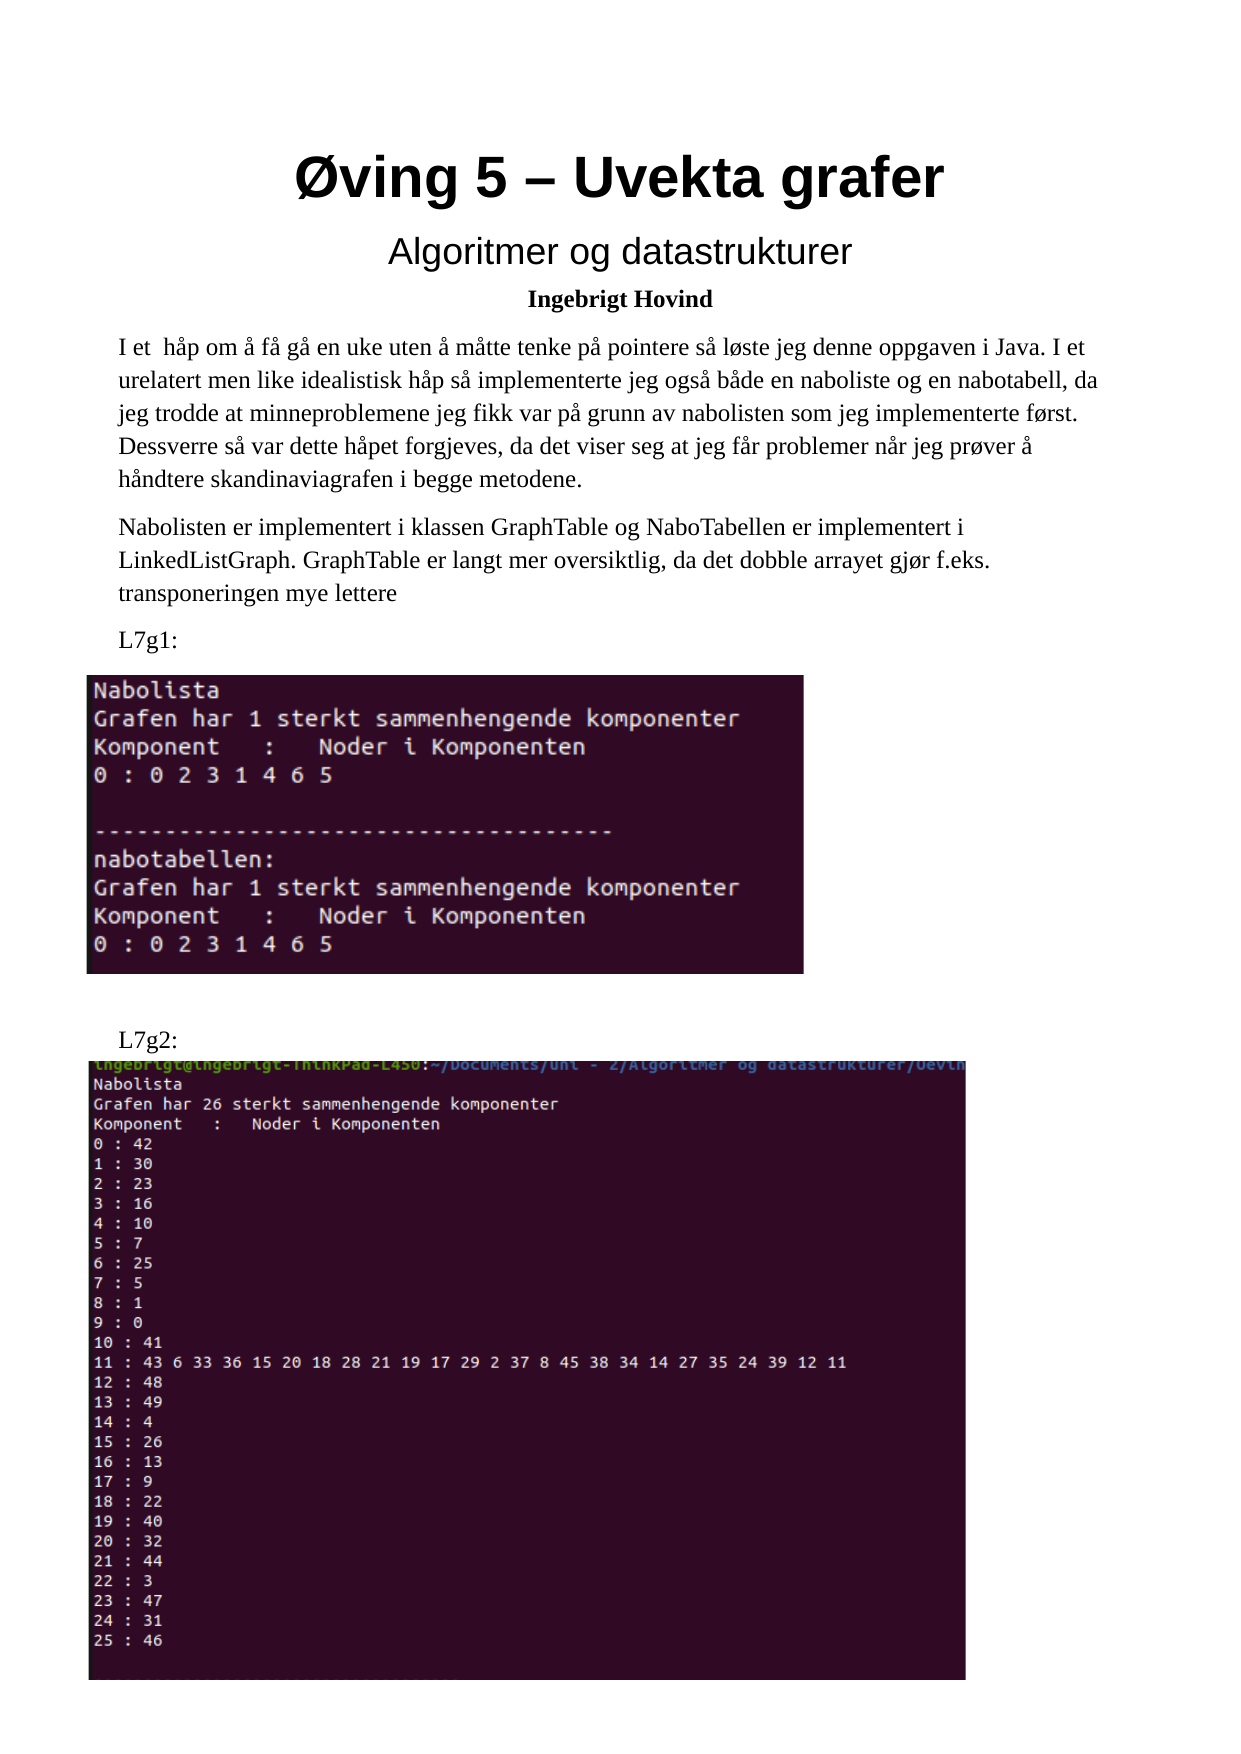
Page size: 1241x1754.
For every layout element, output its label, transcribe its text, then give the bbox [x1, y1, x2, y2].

text I et håp om å få gå en uke uten å måtte tenke på pointere så løste jeg denne oppgaven i Java. I et urelatert men like idealistisk håp så implementerte jeg også både en naboliste og en nabotabell, da jeg trodde at minneproblemene jeg fikk var på grunn av nabolisten som jeg implementerte først. Dessverre så var dette håpet forgjeves, da det viser seg at jeg får problemer når jeg prøver å håndtere skandinaviagrafen i begge metodene. [118, 332, 1122, 493]
title Øving 5 – Uvekta grafer [118, 143, 1122, 210]
text L7g2: [118, 1026, 1122, 1054]
text Ingebrigt Hovind [118, 284, 1122, 313]
subtitle Algoritmer og datastrukturer [118, 229, 1122, 272]
picture [88, 1061, 966, 1680]
text L7g1: [118, 626, 1122, 654]
picture [86, 675, 804, 974]
text Nabolisten er implementert i klassen GraphTable og NaboTabellen er implementert i LinkedListGraph. GraphTable er langt mer oversiktlig, da det dobble arrayet gjør f.eks. transponeringen mye lettere [118, 512, 1122, 607]
